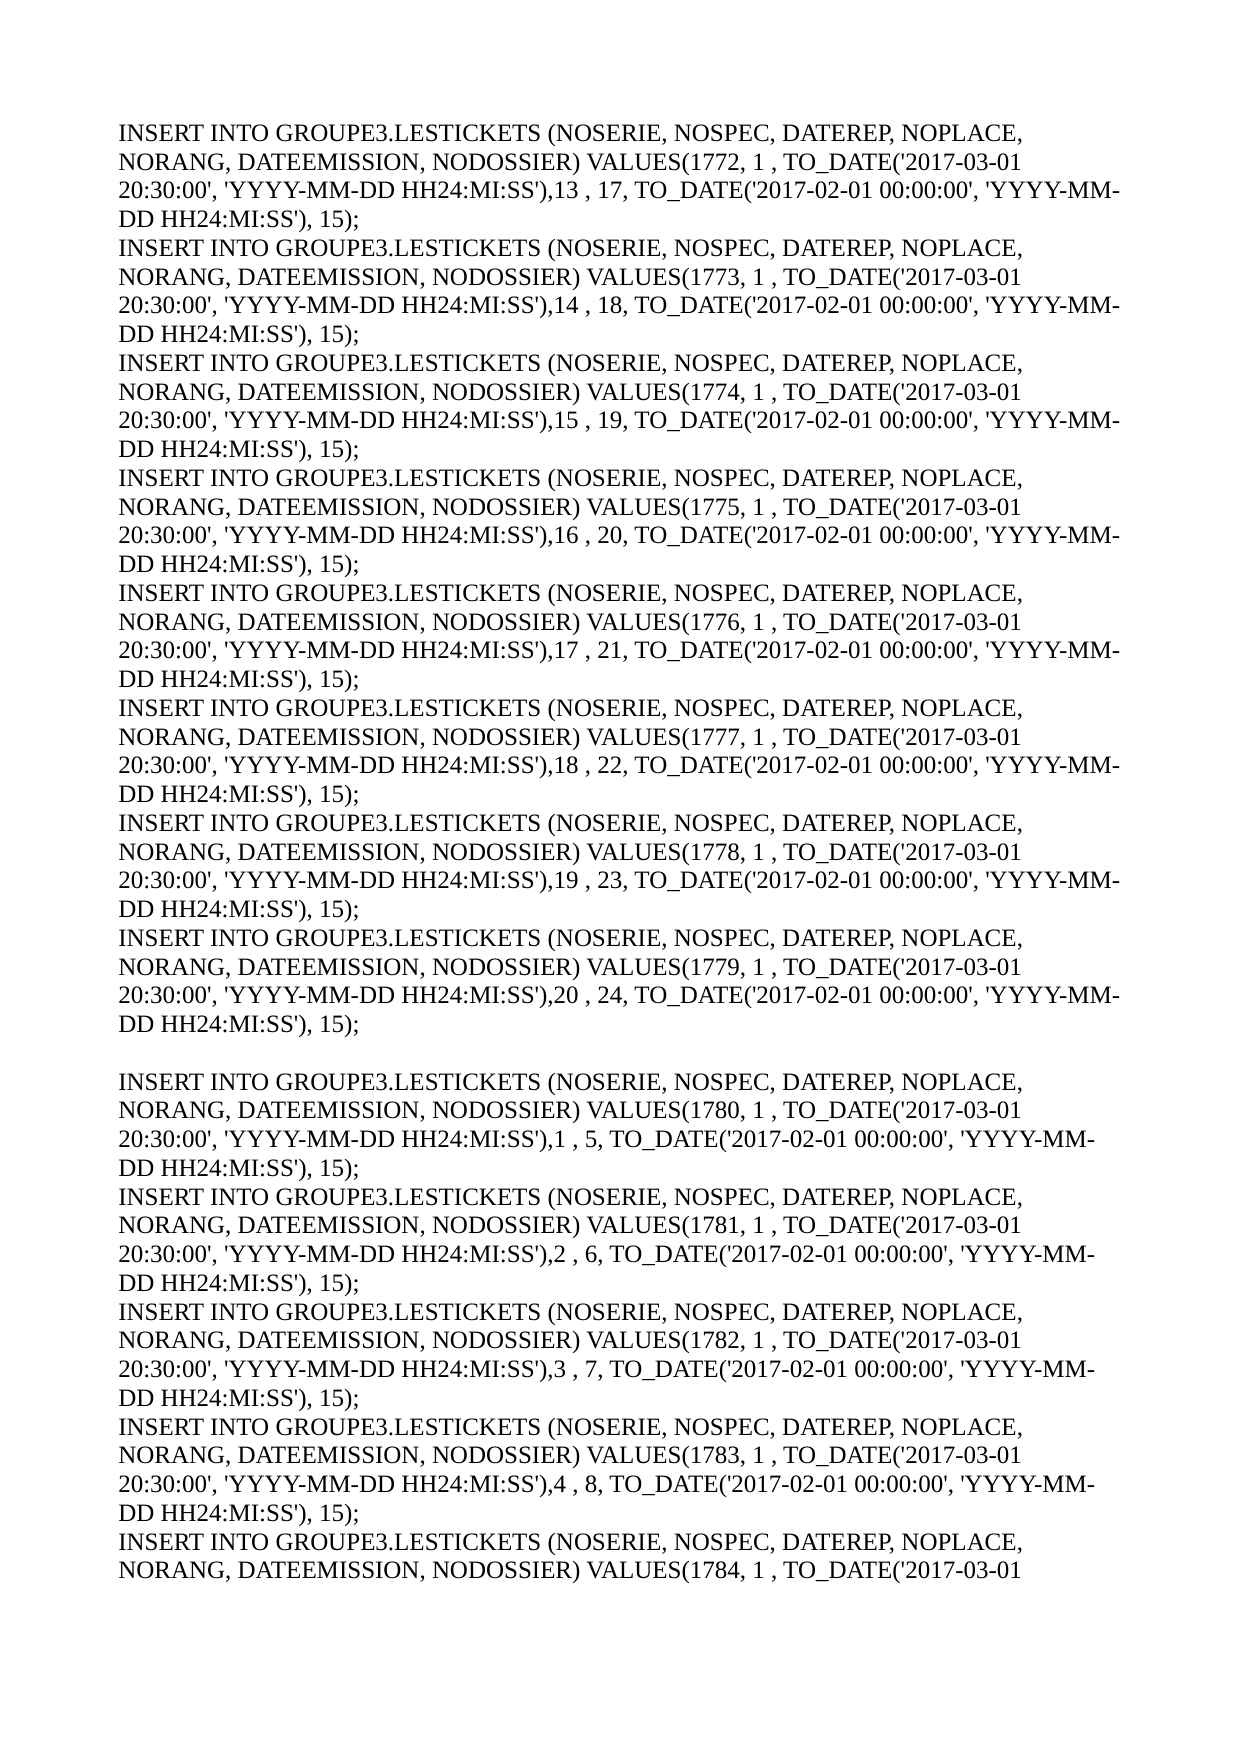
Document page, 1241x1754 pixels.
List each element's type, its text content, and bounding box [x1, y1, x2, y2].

text INSERT INTO GROUPE3.LESTICKETS (NOSERIE, NOSPEC, DATEREP, NOPLACE, NORANG, DATEEMISSION, NODOSSIER) VALUES(1776, 1 , TO_DATE('2017-03-01 20:30:00', 'YYYY-MM-DD HH24:MI:SS'),17 , 21, TO_DATE('2017-02-01 00:00:00', 'YYYY-MM-DD HH24:MI:SS'), 15); [118, 578, 1122, 693]
text INSERT INTO GROUPE3.LESTICKETS (NOSERIE, NOSPEC, DATEREP, NOPLACE, NORANG, DATEEMISSION, NODOSSIER) VALUES(1784, 1 , TO_DATE('2017-03-01 [118, 1527, 1122, 1584]
text INSERT INTO GROUPE3.LESTICKETS (NOSERIE, NOSPEC, DATEREP, NOPLACE, NORANG, DATEEMISSION, NODOSSIER) VALUES(1782, 1 , TO_DATE('2017-03-01 20:30:00', 'YYYY-MM-DD HH24:MI:SS'),3 , 7, TO_DATE('2017-02-01 00:00:00', 'YYYY-MM-DD HH24:MI:SS'), 15); [118, 1297, 1122, 1412]
text INSERT INTO GROUPE3.LESTICKETS (NOSERIE, NOSPEC, DATEREP, NOPLACE, NORANG, DATEEMISSION, NODOSSIER) VALUES(1778, 1 , TO_DATE('2017-03-01 20:30:00', 'YYYY-MM-DD HH24:MI:SS'),19 , 23, TO_DATE('2017-02-01 00:00:00', 'YYYY-MM-DD HH24:MI:SS'), 15); [118, 808, 1122, 923]
text INSERT INTO GROUPE3.LESTICKETS (NOSERIE, NOSPEC, DATEREP, NOPLACE, NORANG, DATEEMISSION, NODOSSIER) VALUES(1774, 1 , TO_DATE('2017-03-01 20:30:00', 'YYYY-MM-DD HH24:MI:SS'),15 , 19, TO_DATE('2017-02-01 00:00:00', 'YYYY-MM-DD HH24:MI:SS'), 15); [118, 348, 1122, 463]
text INSERT INTO GROUPE3.LESTICKETS (NOSERIE, NOSPEC, DATEREP, NOPLACE, NORANG, DATEEMISSION, NODOSSIER) VALUES(1779, 1 , TO_DATE('2017-03-01 20:30:00', 'YYYY-MM-DD HH24:MI:SS'),20 , 24, TO_DATE('2017-02-01 00:00:00', 'YYYY-MM-DD HH24:MI:SS'), 15); [118, 923, 1122, 1038]
text INSERT INTO GROUPE3.LESTICKETS (NOSERIE, NOSPEC, DATEREP, NOPLACE, NORANG, DATEEMISSION, NODOSSIER) VALUES(1780, 1 , TO_DATE('2017-03-01 20:30:00', 'YYYY-MM-DD HH24:MI:SS'),1 , 5, TO_DATE('2017-02-01 00:00:00', 'YYYY-MM-DD HH24:MI:SS'), 15); [118, 1067, 1122, 1182]
text INSERT INTO GROUPE3.LESTICKETS (NOSERIE, NOSPEC, DATEREP, NOPLACE, NORANG, DATEEMISSION, NODOSSIER) VALUES(1781, 1 , TO_DATE('2017-03-01 20:30:00', 'YYYY-MM-DD HH24:MI:SS'),2 , 6, TO_DATE('2017-02-01 00:00:00', 'YYYY-MM-DD HH24:MI:SS'), 15); [118, 1182, 1122, 1297]
text INSERT INTO GROUPE3.LESTICKETS (NOSERIE, NOSPEC, DATEREP, NOPLACE, NORANG, DATEEMISSION, NODOSSIER) VALUES(1783, 1 , TO_DATE('2017-03-01 20:30:00', 'YYYY-MM-DD HH24:MI:SS'),4 , 8, TO_DATE('2017-02-01 00:00:00', 'YYYY-MM-DD HH24:MI:SS'), 15); [118, 1412, 1122, 1527]
text INSERT INTO GROUPE3.LESTICKETS (NOSERIE, NOSPEC, DATEREP, NOPLACE, NORANG, DATEEMISSION, NODOSSIER) VALUES(1773, 1 , TO_DATE('2017-03-01 20:30:00', 'YYYY-MM-DD HH24:MI:SS'),14 , 18, TO_DATE('2017-02-01 00:00:00', 'YYYY-MM-DD HH24:MI:SS'), 15); [118, 233, 1122, 348]
text INSERT INTO GROUPE3.LESTICKETS (NOSERIE, NOSPEC, DATEREP, NOPLACE, NORANG, DATEEMISSION, NODOSSIER) VALUES(1777, 1 , TO_DATE('2017-03-01 20:30:00', 'YYYY-MM-DD HH24:MI:SS'),18 , 22, TO_DATE('2017-02-01 00:00:00', 'YYYY-MM-DD HH24:MI:SS'), 15); [118, 693, 1122, 808]
text INSERT INTO GROUPE3.LESTICKETS (NOSERIE, NOSPEC, DATEREP, NOPLACE, NORANG, DATEEMISSION, NODOSSIER) VALUES(1775, 1 , TO_DATE('2017-03-01 20:30:00', 'YYYY-MM-DD HH24:MI:SS'),16 , 20, TO_DATE('2017-02-01 00:00:00', 'YYYY-MM-DD HH24:MI:SS'), 15); [118, 463, 1122, 578]
text INSERT INTO GROUPE3.LESTICKETS (NOSERIE, NOSPEC, DATEREP, NOPLACE, NORANG, DATEEMISSION, NODOSSIER) VALUES(1772, 1 , TO_DATE('2017-03-01 20:30:00', 'YYYY-MM-DD HH24:MI:SS'),13 , 17, TO_DATE('2017-02-01 00:00:00', 'YYYY-MM-DD HH24:MI:SS'), 15); [118, 118, 1122, 233]
